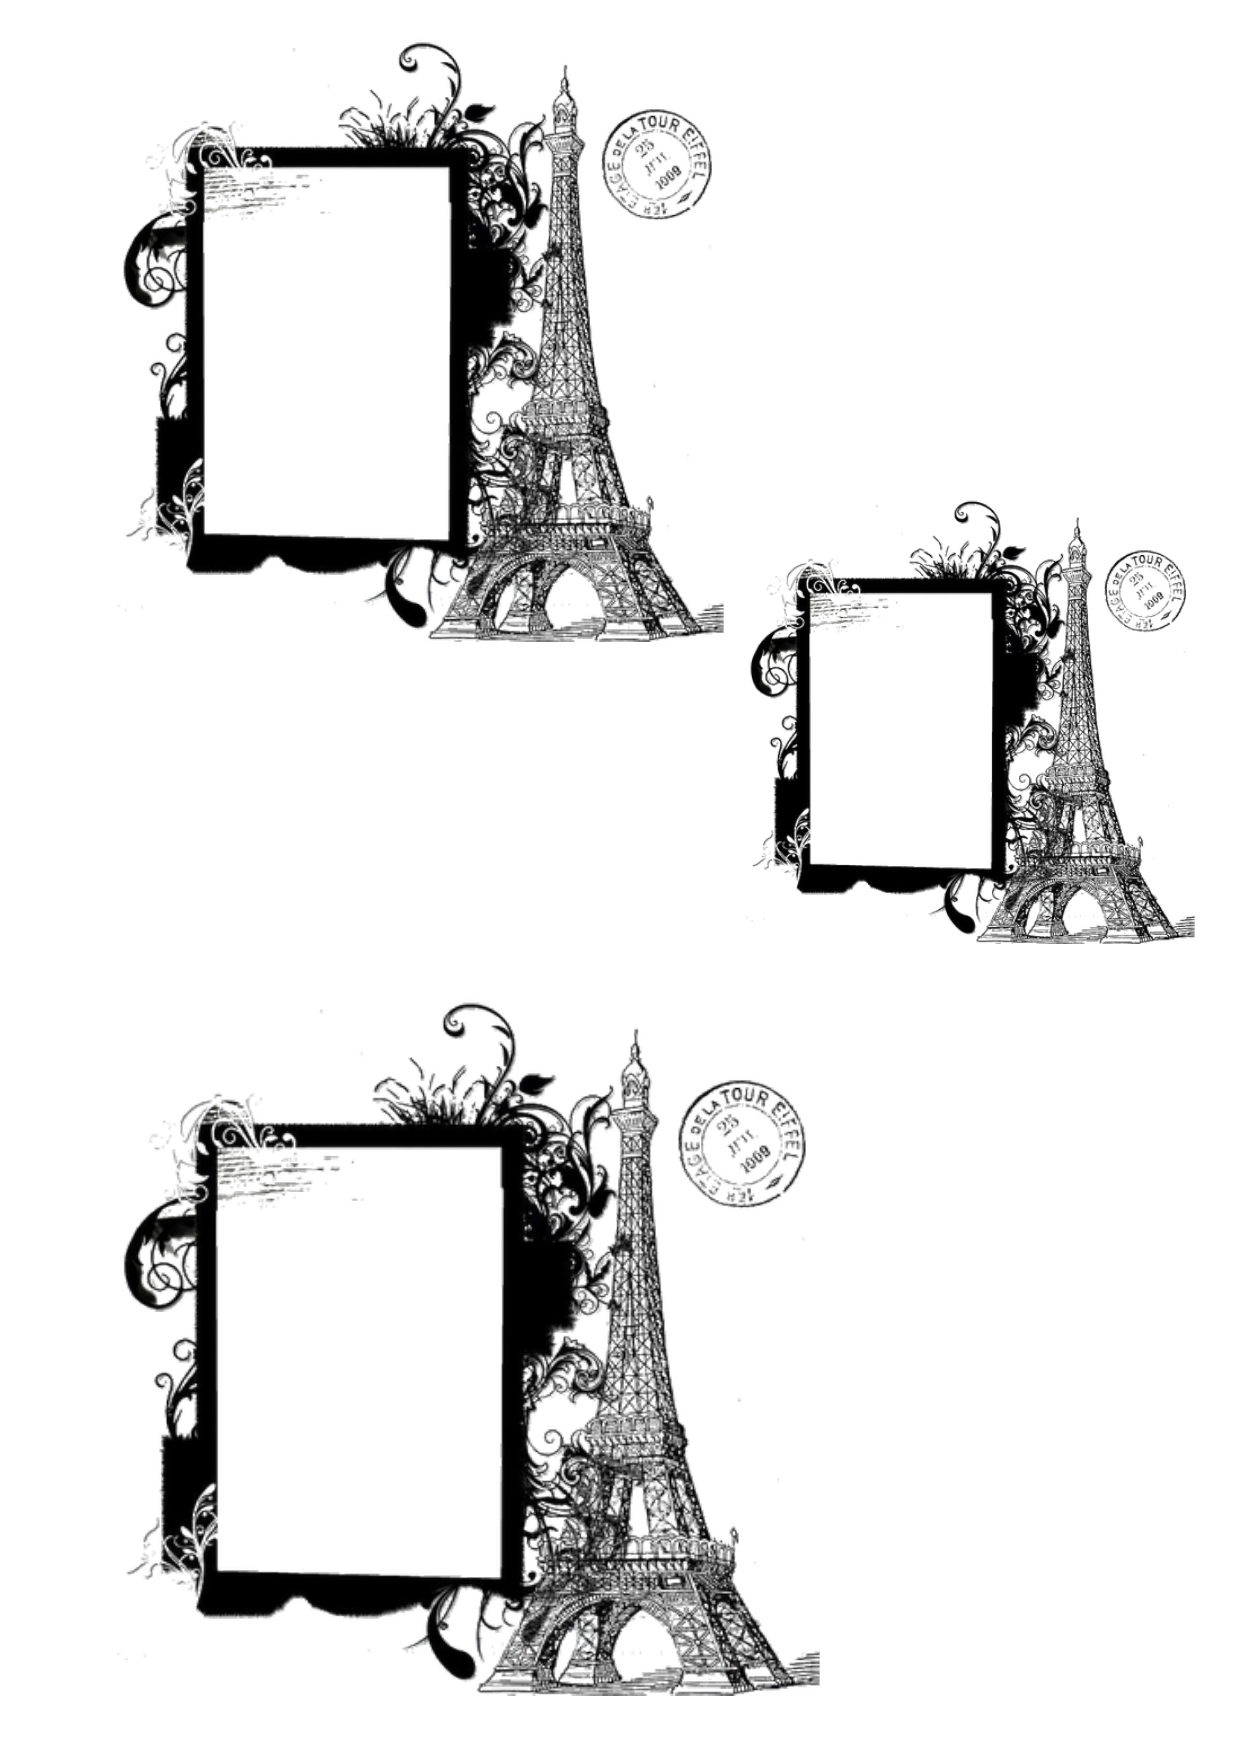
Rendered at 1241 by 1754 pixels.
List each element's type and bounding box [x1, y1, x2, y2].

picture [115, 32, 724, 642]
picture [115, 991, 820, 1696]
picture [744, 494, 1195, 944]
